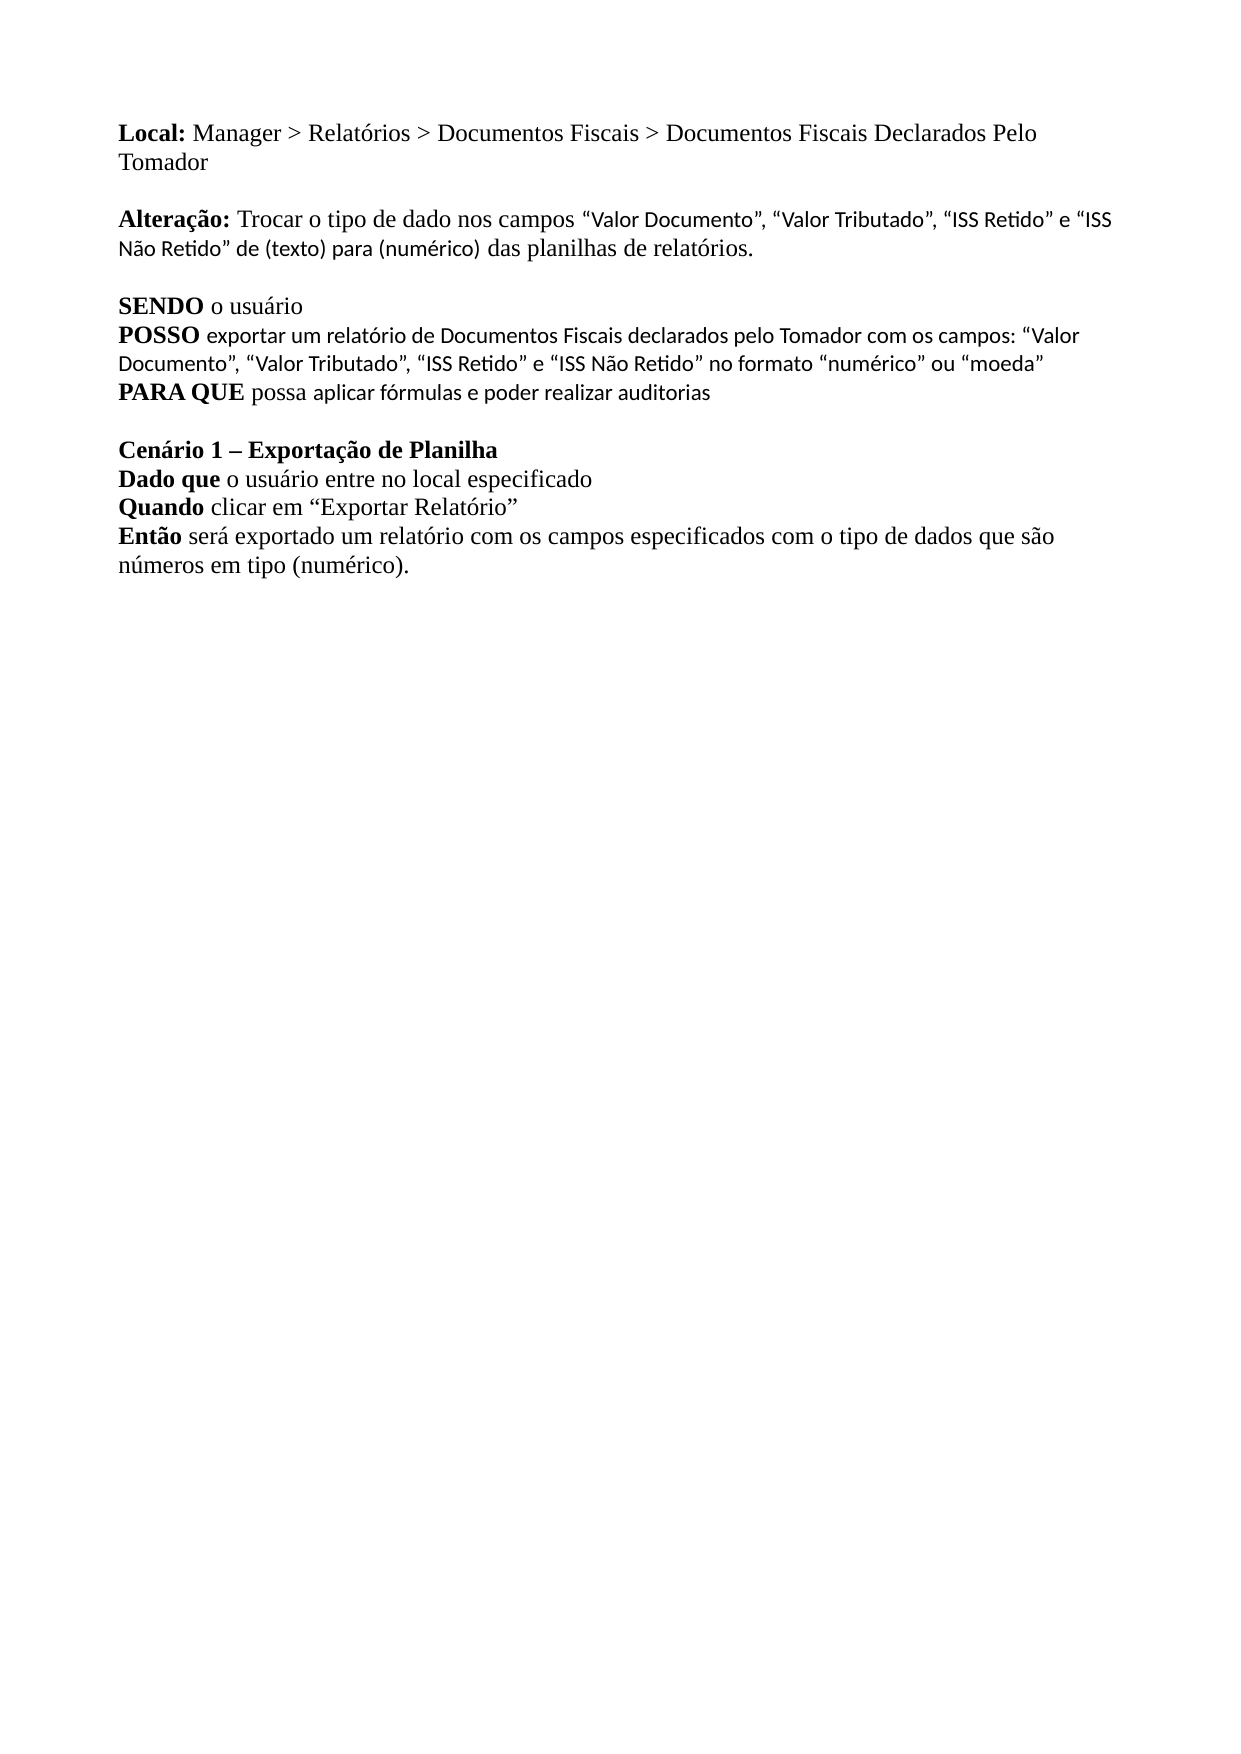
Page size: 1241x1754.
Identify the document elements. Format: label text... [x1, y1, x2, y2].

text Então será exportado um relatório com os campos especificados com o tipo de dados que são números em tipo (numérico). [118, 521, 1122, 579]
text SENDO o usuário [118, 291, 1122, 320]
text PARA QUE possa aplicar fórmulas e poder realizar auditorias [118, 377, 1122, 406]
text Local: Manager > Relatórios > Documentos Fiscais > Documentos Fiscais Declarados Pelo Tomador [118, 118, 1122, 176]
text POSSO exportar um relatório de Documentos Fiscais declarados pelo Tomador com os campos: “Valor Documento”, “Valor Tributado”, “ISS Retido” e “ISS Não Retido” no formato “numérico” ou “moeda” [118, 320, 1122, 377]
text Cenário 1 – Exportação de Planilha [118, 435, 1122, 464]
text Alteração: Trocar o tipo de dado nos campos “Valor Documento”, “Valor Tributado”, “ISS Retido” e “ISS Não Retido” de (texto) para (numérico) das planilhas de relatórios. [118, 204, 1122, 262]
text Dado que o usuário entre no local especificado [118, 464, 1122, 492]
text Quando clicar em “Exportar Relatório” [118, 492, 1122, 521]
